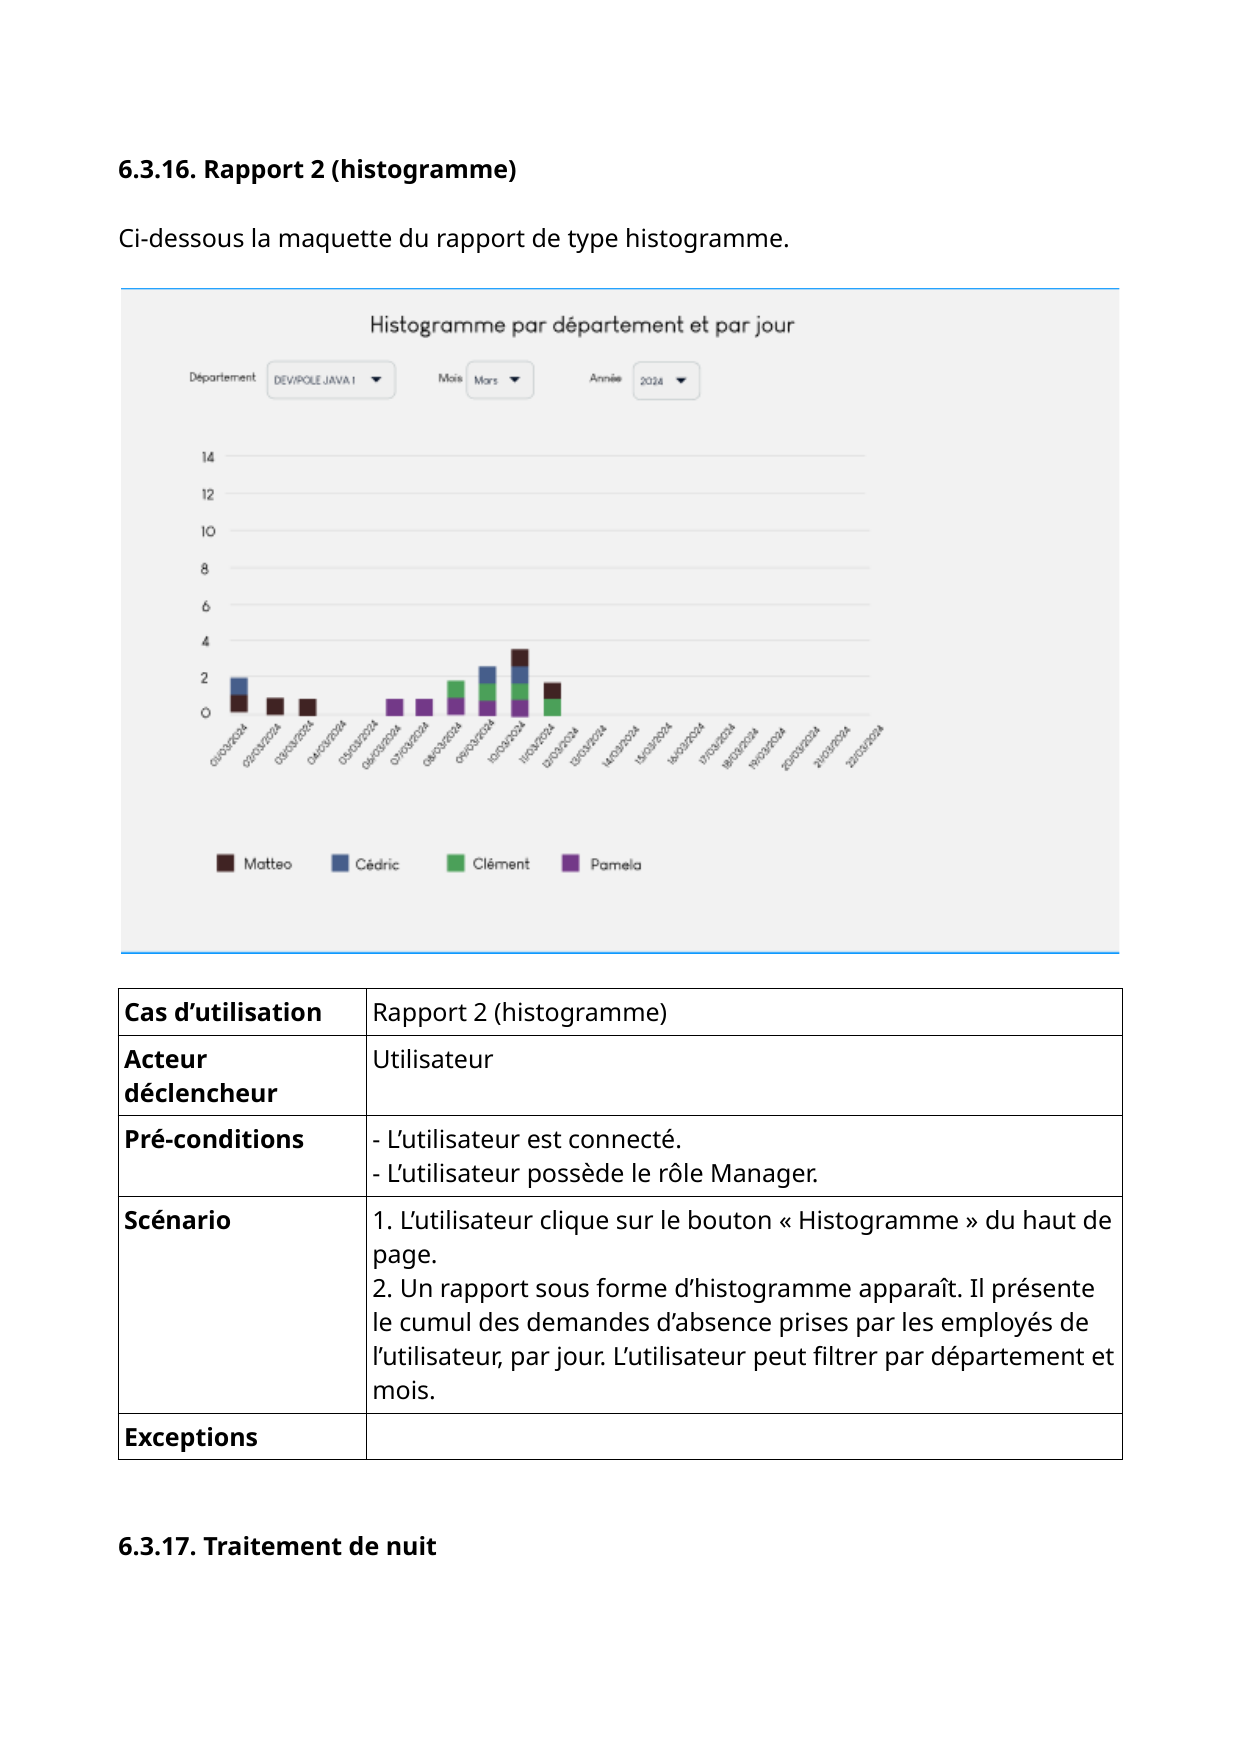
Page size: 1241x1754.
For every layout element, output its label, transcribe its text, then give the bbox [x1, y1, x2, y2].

table_cell Scénario [119, 1197, 366, 1413]
table_cell Utilisateur [367, 1036, 1122, 1115]
table_cell Pré-conditions [119, 1116, 366, 1196]
table_cell - L’utilisateur est connecté. - L’utilisateur possède le rôle Manager. [367, 1116, 1122, 1196]
table_cell Exceptions [119, 1414, 366, 1459]
table_header Cas d’utilisation [119, 989, 366, 1035]
picture [121, 288, 1120, 954]
table_cell [367, 1414, 1122, 1459]
text 6.3.16. Rapport 2 (histogramme) [118, 152, 1122, 186]
text 6.3.17. Traitement de nuit [118, 1528, 1122, 1563]
table_cell Acteur déclencheur [119, 1036, 366, 1115]
text Ci-dessous la maquette du rapport de type histogramme. [118, 220, 1122, 254]
table_cell 1. L’utilisateur clique sur le bouton « Histogramme » du haut de page. 2. Un rapport sous forme d’histogramme apparaît. Il présente le cumul des demandes d’absence prises par les employés de l’utilisateur, par jour. L’utilisateur peut filtrer par département et mois. [367, 1197, 1122, 1413]
table_header Rapport 2 (histogramme) [367, 989, 1122, 1035]
